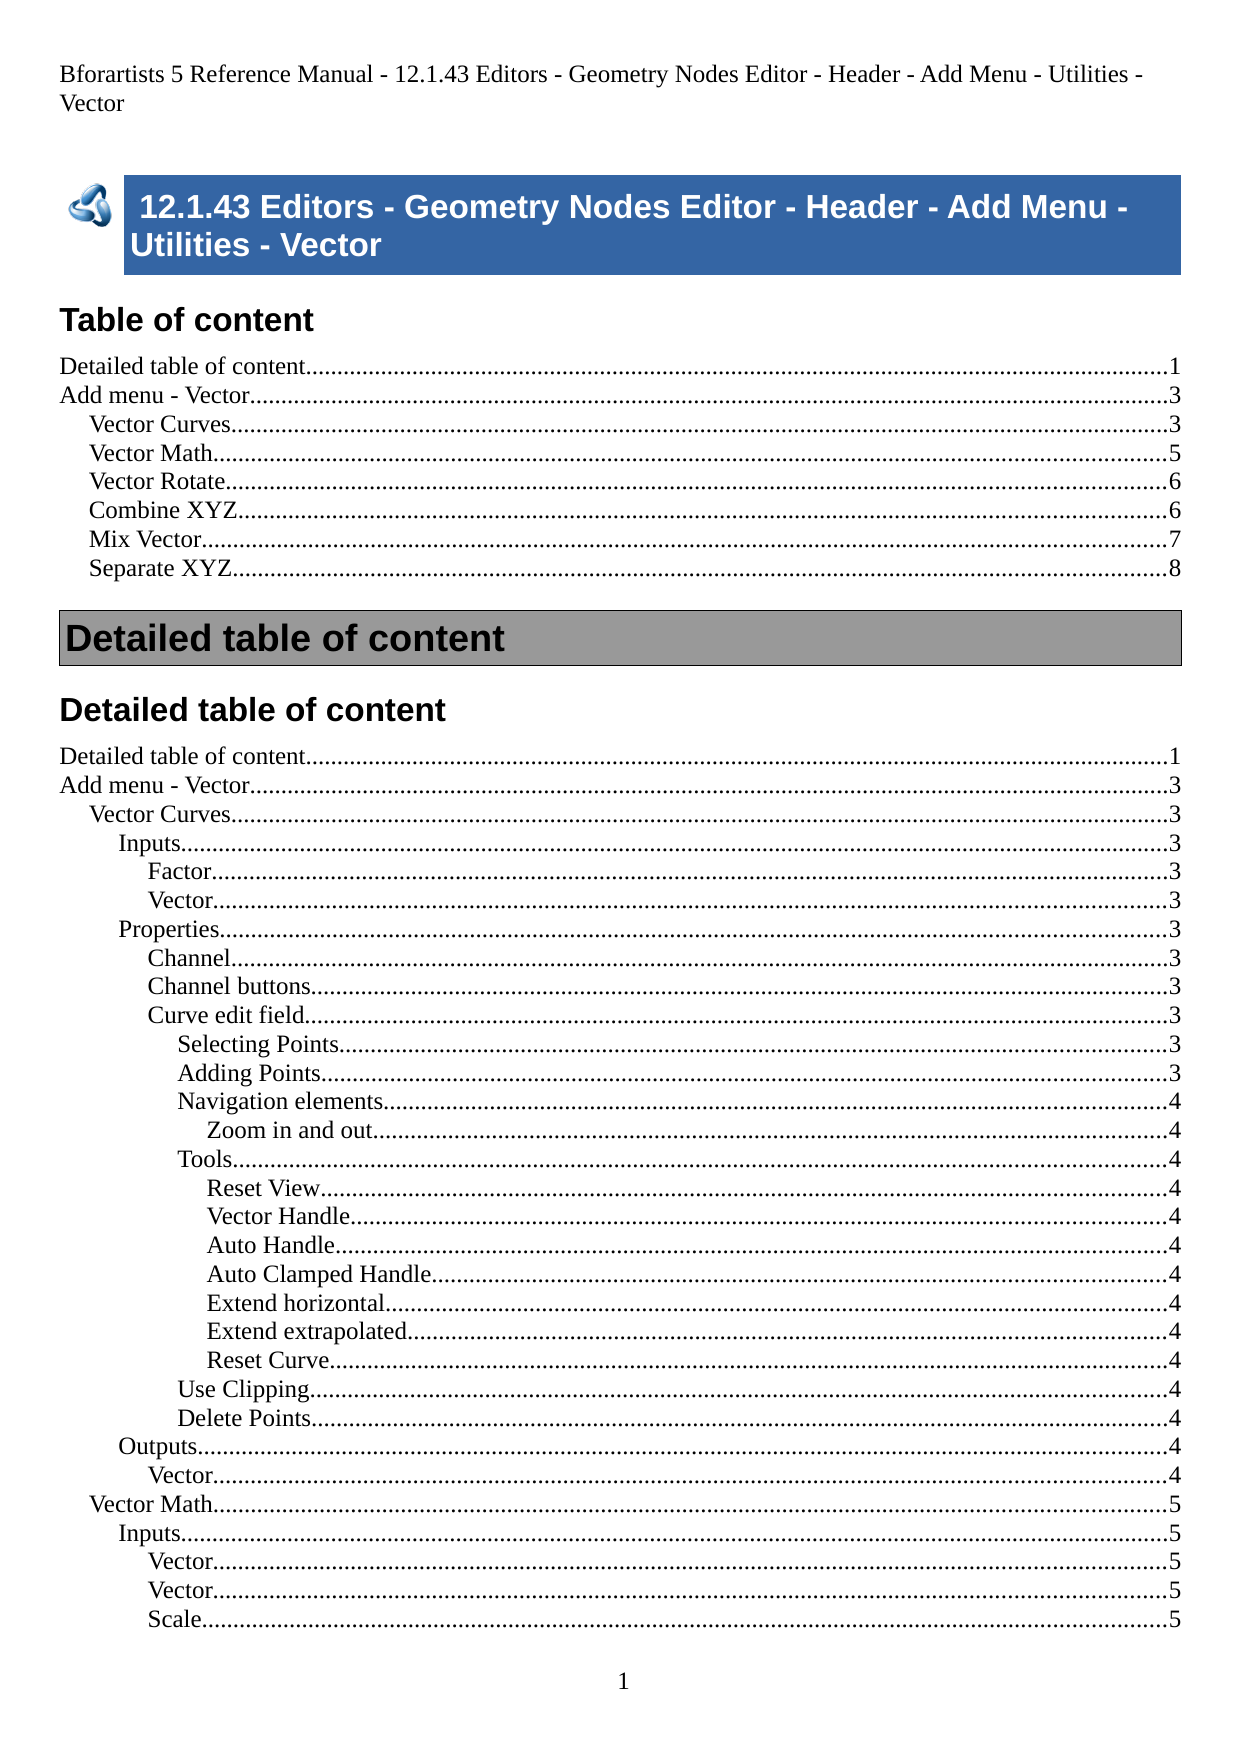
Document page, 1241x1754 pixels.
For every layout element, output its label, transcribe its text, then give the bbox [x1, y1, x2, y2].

text Inputs 5 [118, 1518, 1181, 1546]
text Delete Points 4 [177, 1403, 1181, 1431]
text Selecting Points 3 [177, 1029, 1181, 1058]
table_header 12.1.43 Editors - Geometry Nodes Editor - Header - Add Menu - Utilities - Vector [124, 175, 1181, 275]
text Scale 5 [147, 1604, 1181, 1633]
text Vector 5 [147, 1575, 1181, 1604]
text Extend horizontal 4 [206, 1288, 1181, 1316]
subtitle Detailed table of content [59, 690, 1181, 729]
text Detailed table of content 1 [59, 741, 1181, 770]
text Add menu - Vector 3 [59, 380, 1181, 409]
text Adding Points 3 [177, 1058, 1181, 1086]
text Vector Rotate 6 [88, 466, 1181, 495]
text Auto Handle 4 [206, 1230, 1181, 1259]
text Channel buttons 3 [147, 971, 1181, 1000]
text Outputs 4 [118, 1431, 1181, 1460]
text Combine XYZ 6 [88, 495, 1181, 524]
text Reset View 4 [206, 1173, 1181, 1201]
text Vector 3 [147, 885, 1181, 914]
text Auto Clamped Handle 4 [206, 1259, 1181, 1288]
text Detailed table of content 1 [59, 351, 1181, 380]
text Mix Vector 7 [88, 524, 1181, 553]
text Channel 3 [147, 943, 1181, 971]
text Zoom in and out 4 [206, 1115, 1181, 1144]
text Extend extrapolated 4 [206, 1316, 1181, 1345]
text Vector Math 5 [88, 1489, 1181, 1518]
text Properties 3 [118, 914, 1181, 943]
text Use Clipping 4 [177, 1374, 1181, 1403]
text Navigation elements 4 [177, 1086, 1181, 1115]
text Vector Curves 3 [88, 799, 1181, 828]
table_header Detailed table of content [60, 611, 1181, 665]
subtitle Table of content [59, 300, 1181, 339]
text Vector 5 [147, 1546, 1181, 1575]
picture [65, 180, 114, 230]
text Vector Math 5 [88, 438, 1181, 466]
text Tools 4 [177, 1144, 1181, 1173]
text Curve edit field 3 [147, 1000, 1181, 1029]
text Vector Handle 4 [206, 1201, 1181, 1230]
text Separate XYZ 8 [88, 553, 1181, 581]
text Vector Curves 3 [88, 409, 1181, 438]
text Vector 4 [147, 1460, 1181, 1489]
text Add menu - Vector 3 [59, 770, 1181, 799]
text Inputs 3 [118, 828, 1181, 856]
table_header [59, 175, 124, 275]
text Factor 3 [147, 856, 1181, 885]
text Reset Curve 4 [206, 1345, 1181, 1374]
